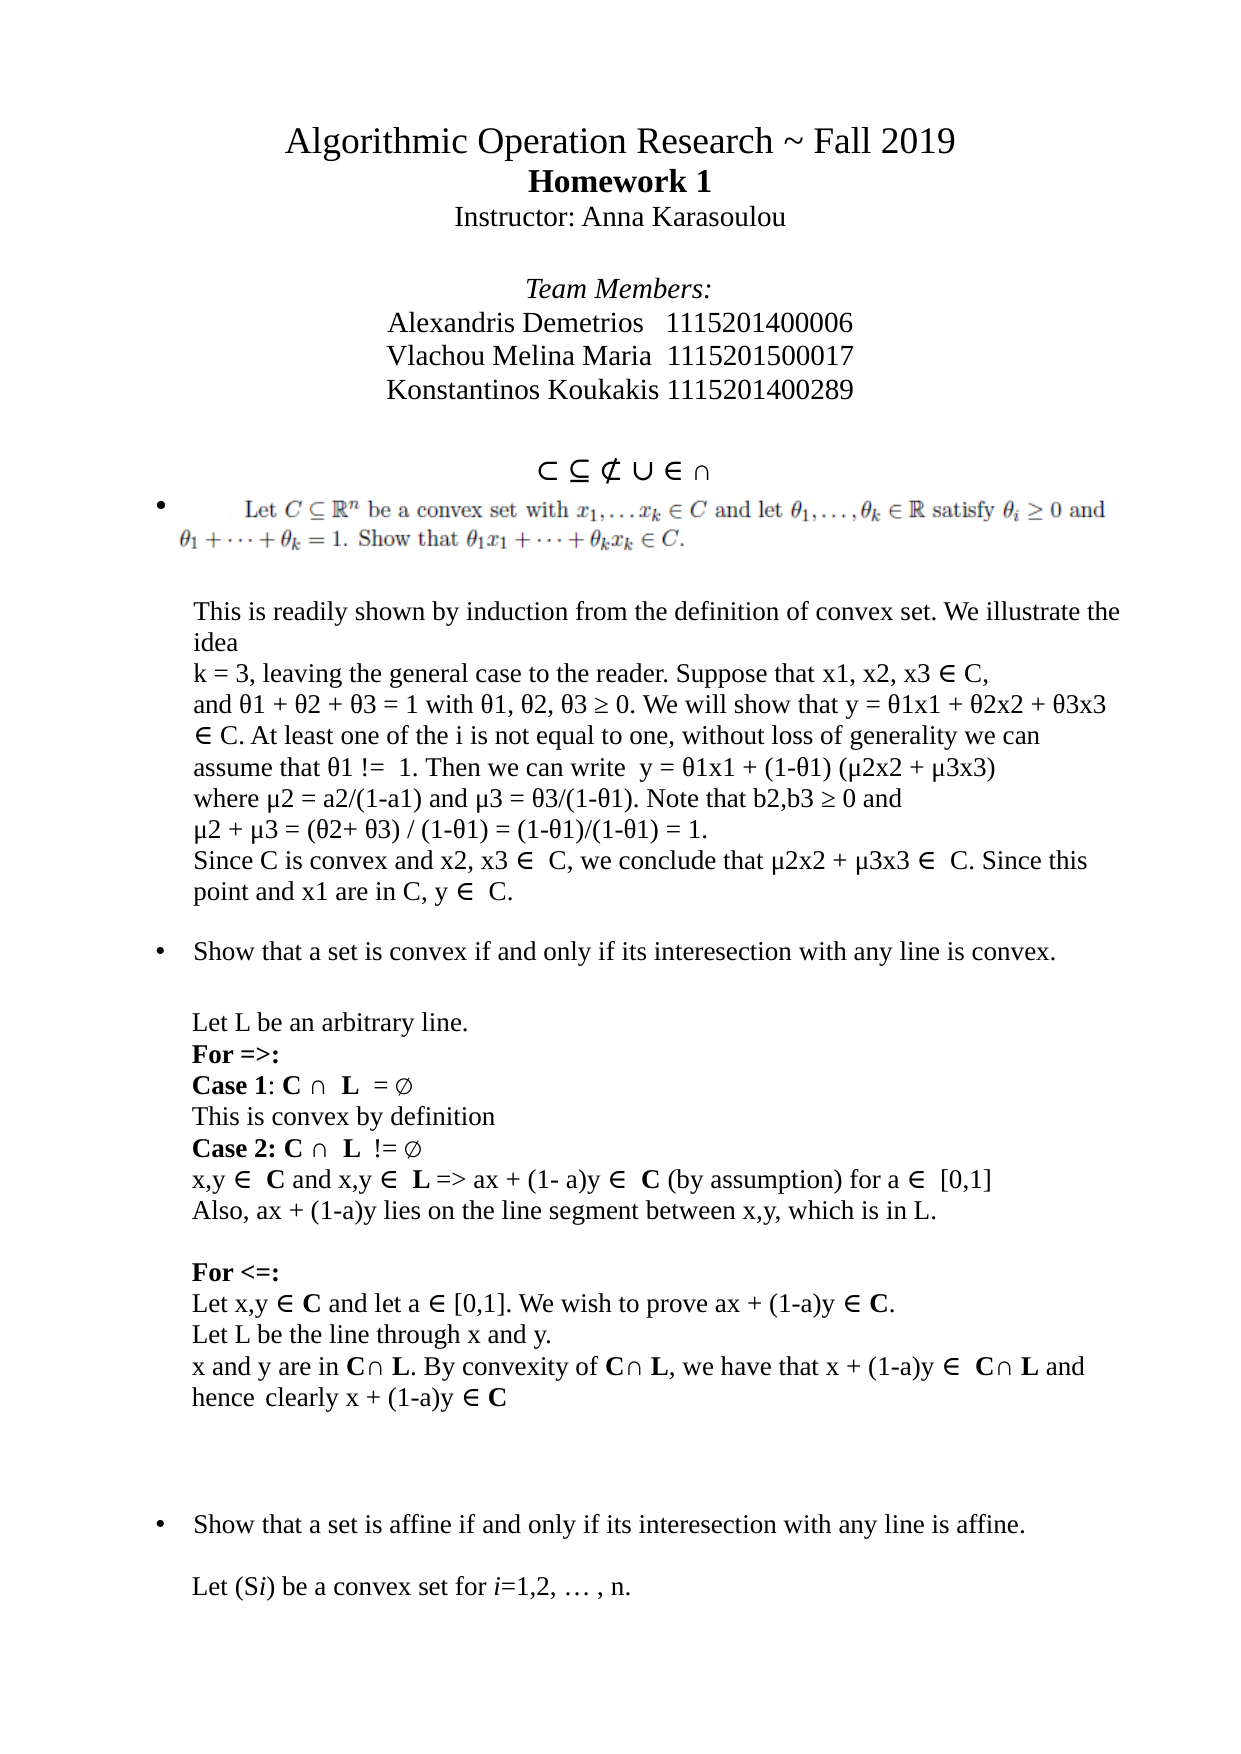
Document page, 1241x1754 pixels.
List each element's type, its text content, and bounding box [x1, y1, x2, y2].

text Instructor: Anna Karasoulou [118, 199, 1122, 233]
list Show that a set is convex if and only if its interesection with any line is convex. [156, 935, 1122, 966]
list Since C is convex and x2, x3 ∈ C, we conclude that μ2x2 + μ3x3 ∈ C. Since this point and x1 are in C, y ∈ C. [156, 844, 1122, 906]
list Show that a set is affine if and only if its interesection with any line is affine. [156, 1508, 1122, 1539]
text For =>: [118, 1038, 1122, 1069]
text Let (Si) be a convex set for i=1,2, … , n. [118, 1570, 1122, 1601]
text Team Members: [118, 271, 1122, 305]
text Let L be an arbitrary line. [118, 1002, 1122, 1038]
text Vlachou Melina Maria 1115201500017 [118, 338, 1122, 372]
text x and y are in C∩ L. By convexity of C∩ L, we have that x + (1-a)y ∈ C∩ L and hence clearly x + (1-a)y ∈ C [118, 1350, 1122, 1412]
list and θ1 + θ2 + θ3 = 1 with θ1, θ2, θ3 ≥ 0. We will show that y = θ1x1 + θ2x2 + θ3x3 ∈ C. At least one of the i is not equal to one, without loss of generality we can assume that θ1 != 1. Then we can write y = θ1x1 + (1-θ1) (μ2x2 + μ3x3) [156, 688, 1122, 782]
text Alexandris Demetrios 1115201400006 [118, 305, 1122, 338]
text Case 2: C ∩ L != ∅ [118, 1132, 1122, 1163]
text This is convex by definition [118, 1101, 1122, 1132]
text Algorithmic Operation Research ~ Fall 2019 [118, 118, 1122, 161]
list k = 3, leaving the general case to the reader. Suppose that x1, x2, x3 ∈ C, [156, 657, 1122, 688]
text Case 1: C ∩ L = ∅ [118, 1069, 1122, 1101]
text Let x,y ∈ C and let a ∈ [0,1]. We wish to prove ax + (1-a)y ∈ C. [118, 1287, 1122, 1318]
list where μ2 = a2/(1-a1) and μ3 = θ3/(1-θ1). Note that b2,b3 ≥ 0 and [156, 782, 1122, 813]
text Also, ax + (1-a)y lies on the line segment between x,y, which is in L. [118, 1194, 1122, 1225]
text Let L be the line through x and y. [118, 1318, 1122, 1350]
list μ2 + μ3 = (θ2+ θ3) / (1-θ1) = (1-θ1)/(1-θ1) = 1. [156, 813, 1122, 844]
list This is readily shown by induction from the definition of convex set. We illustrate the idea [156, 595, 1122, 657]
text x,y ∈ C and x,y ∈ L => ax + (1- a)y ∈ C (by assumption) for a ∈ [0,1] [118, 1163, 1122, 1194]
text Homework 1 [118, 161, 1122, 199]
picture [169, 495, 1137, 564]
text ⊂ ⊆ ⊄ ∪ ∈ ∩ [118, 453, 1122, 487]
text For <=: [118, 1256, 1122, 1287]
text Konstantinos Koukakis 1115201400289 [118, 372, 1122, 406]
